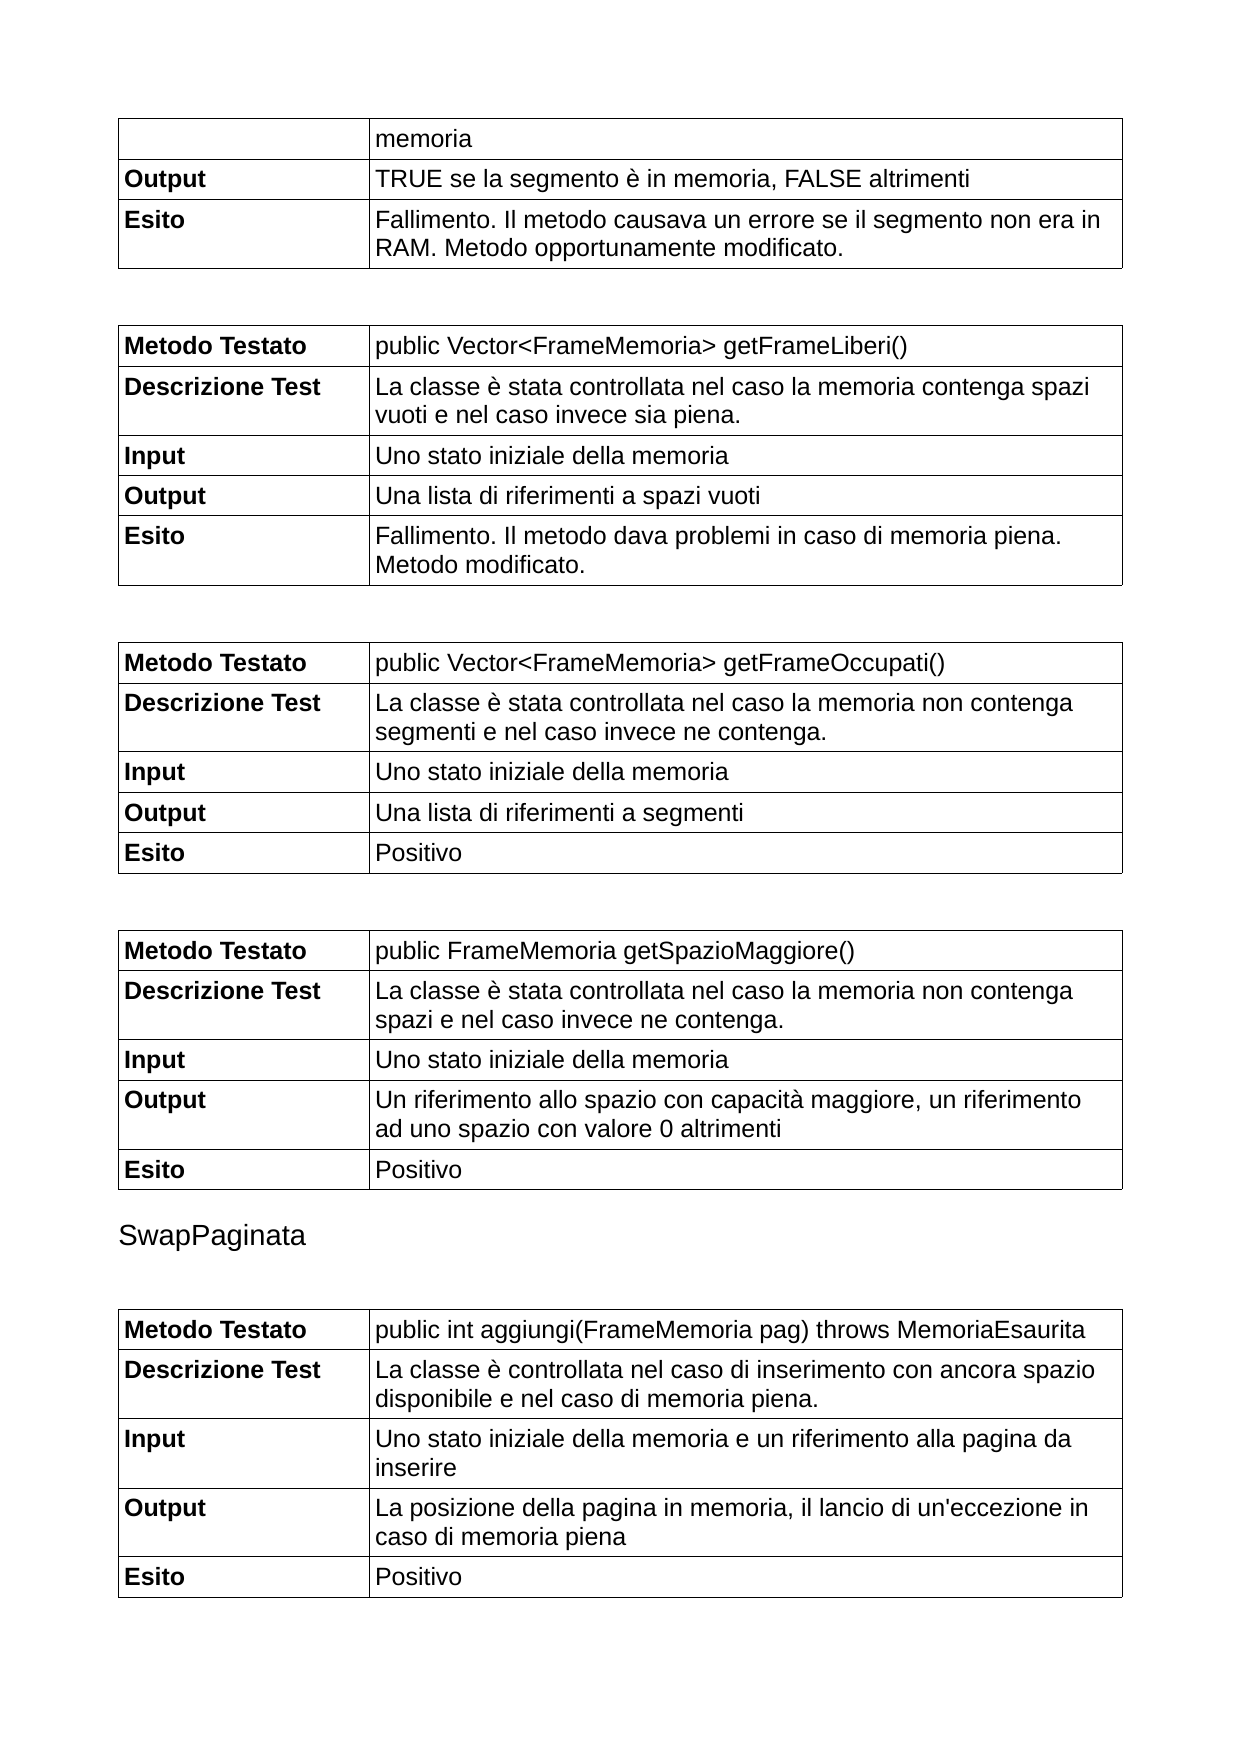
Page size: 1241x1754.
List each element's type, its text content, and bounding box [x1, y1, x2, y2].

table_header public int aggiungi(FrameMemoria pag) throws MemoriaEsaurita [370, 1310, 1122, 1349]
table_cell Input [119, 1419, 369, 1487]
table_cell Esito [119, 516, 369, 584]
table_cell Uno stato iniziale della memoria [370, 436, 1122, 475]
table_cell Input [119, 1040, 369, 1080]
table_cell Positivo [370, 1557, 1122, 1597]
table_cell Uno stato iniziale della memoria [370, 1040, 1122, 1080]
table_header Metodo Testato [119, 643, 369, 682]
table_cell Output [119, 1081, 369, 1149]
table_cell La classe è stata controllata nel caso la memoria non contenga segmenti e nel caso invece ne contenga. [370, 684, 1122, 751]
table_cell Descrizione Test [119, 367, 369, 435]
table_cell Una lista di riferimenti a segmenti [370, 793, 1122, 832]
table_cell Positivo [370, 1150, 1122, 1189]
table_cell Positivo [370, 833, 1122, 872]
table_cell Esito [119, 1557, 369, 1597]
table_cell Esito [119, 833, 369, 872]
table_cell memoria [370, 119, 1122, 158]
table_header Metodo Testato [119, 931, 369, 970]
table_cell Input [119, 436, 369, 475]
table_cell Output [119, 1489, 369, 1556]
table_cell La posizione della pagina in memoria, il lancio di un'eccezione in caso di memoria piena [370, 1489, 1122, 1556]
table_cell La classe è stata controllata nel caso la memoria non contenga spazi e nel caso invece ne contenga. [370, 971, 1122, 1039]
table_header public Vector<FrameMemoria> getFrameLiberi() [370, 326, 1122, 366]
table_cell Uno stato iniziale della memoria e un riferimento alla pagina da inserire [370, 1419, 1122, 1487]
table_cell [119, 119, 369, 158]
table_cell La classe è controllata nel caso di inserimento con ancora spazio disponibile e nel caso di memoria piena. [370, 1350, 1122, 1418]
table_header public Vector<FrameMemoria> getFrameOccupati() [370, 643, 1122, 682]
table_cell Input [119, 752, 369, 792]
table_cell Descrizione Test [119, 1350, 369, 1418]
table_cell Un riferimento allo spazio con capacità maggiore, un riferimento ad uno spazio con valore 0 altrimenti [370, 1081, 1122, 1149]
table_cell Output [119, 476, 369, 515]
text SwapPaginata [118, 1218, 1122, 1251]
table_cell Output [119, 160, 369, 199]
table_header public FrameMemoria getSpazioMaggiore() [370, 931, 1122, 970]
table_cell Fallimento. Il metodo dava problemi in caso di memoria piena. Metodo modificato. [370, 516, 1122, 584]
table_cell La classe è stata controllata nel caso la memoria contenga spazi vuoti e nel caso invece sia piena. [370, 367, 1122, 435]
table_cell Esito [119, 1150, 369, 1189]
table_cell Descrizione Test [119, 684, 369, 751]
table_cell Fallimento. Il metodo causava un errore se il segmento non era in RAM. Metodo opportunamente modificato. [370, 200, 1122, 268]
table_cell Uno stato iniziale della memoria [370, 752, 1122, 792]
table_cell Descrizione Test [119, 971, 369, 1039]
table_header Metodo Testato [119, 1310, 369, 1349]
table_cell Una lista di riferimenti a spazi vuoti [370, 476, 1122, 515]
table_header Metodo Testato [119, 326, 369, 366]
table_cell Output [119, 793, 369, 832]
table_cell TRUE se la segmento è in memoria, FALSE altrimenti [370, 160, 1122, 199]
table_cell Esito [119, 200, 369, 268]
